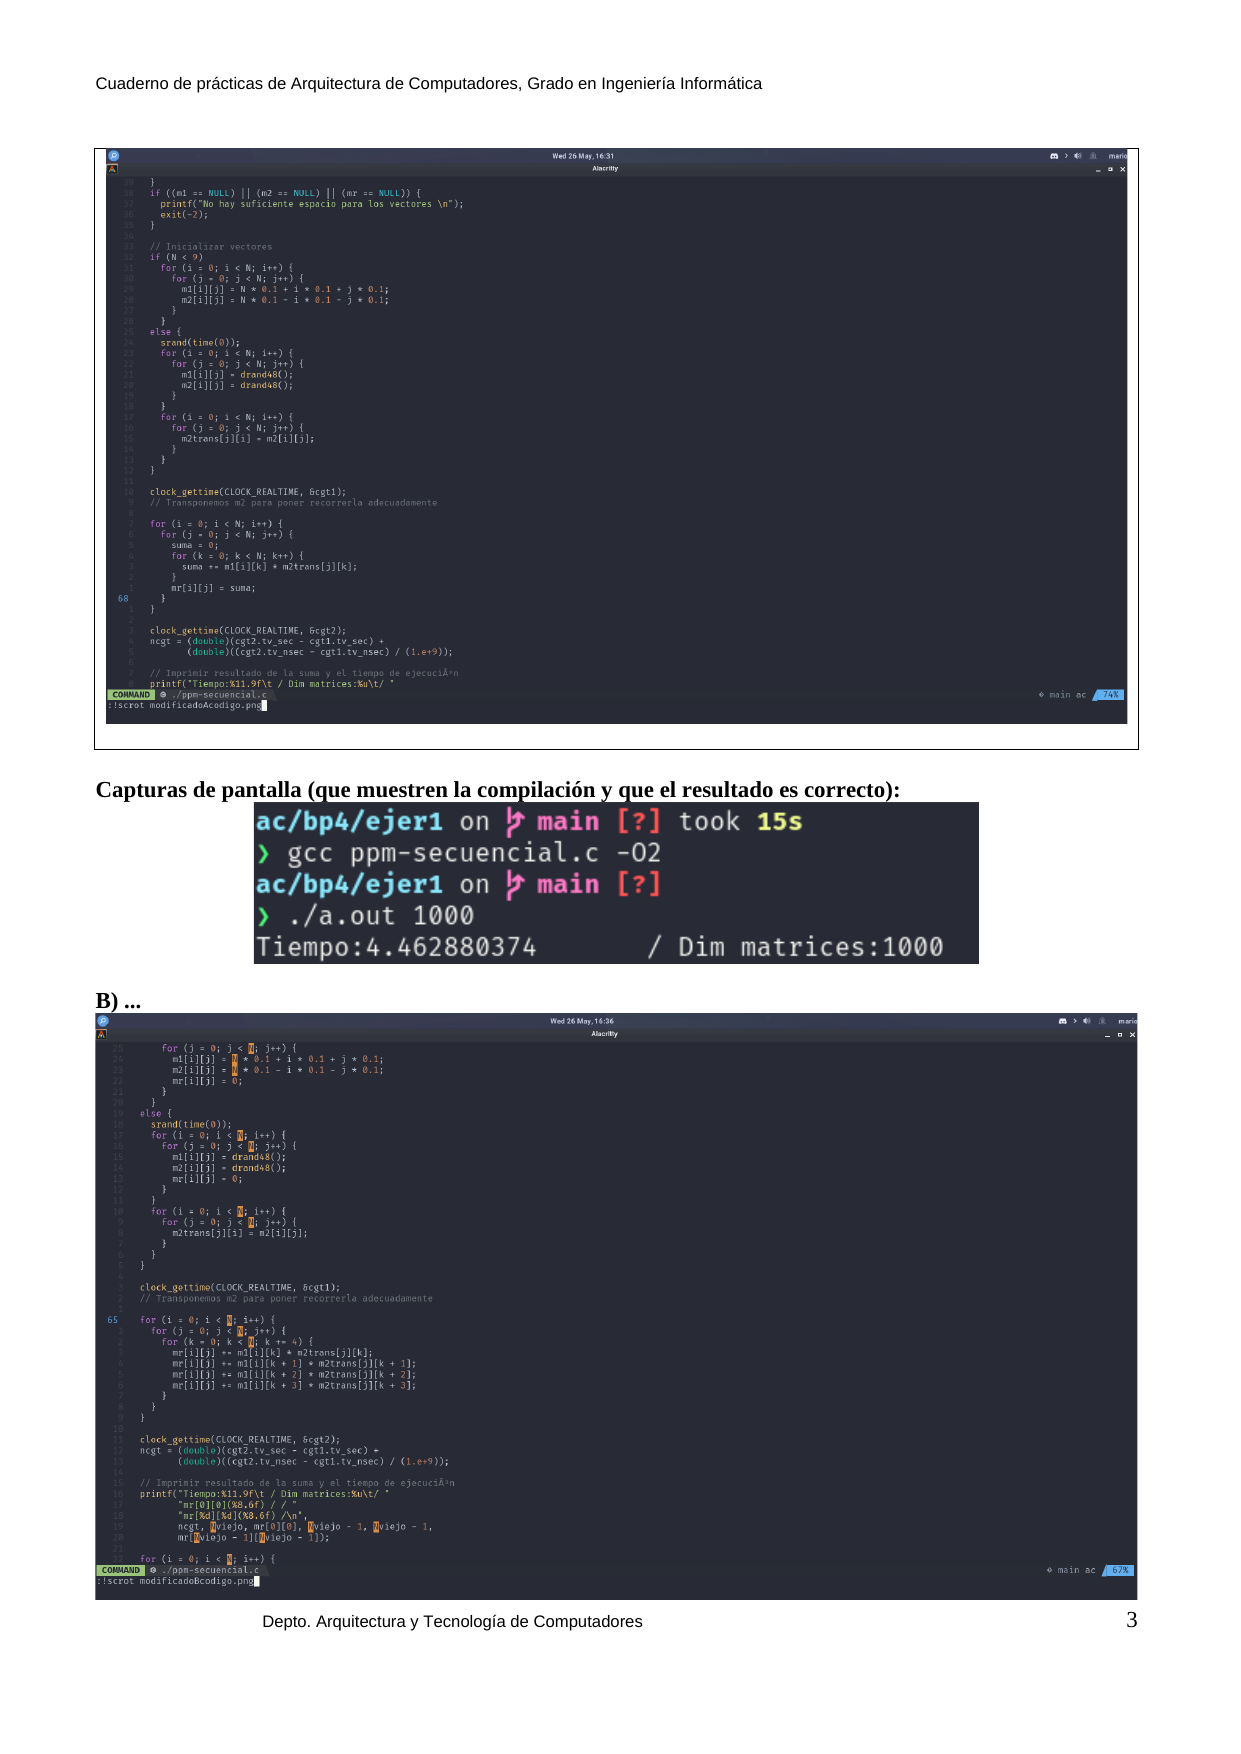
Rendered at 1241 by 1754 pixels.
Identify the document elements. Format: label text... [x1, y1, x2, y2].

picture [253, 802, 979, 964]
text Capturas de pantalla (que muestren la compilación y que el resultado es correcto): [95, 776, 1137, 802]
picture [95, 1013, 1138, 1600]
picture [106, 148, 1128, 724]
text B) ... [95, 987, 1137, 1013]
table_header [95, 149, 1138, 748]
